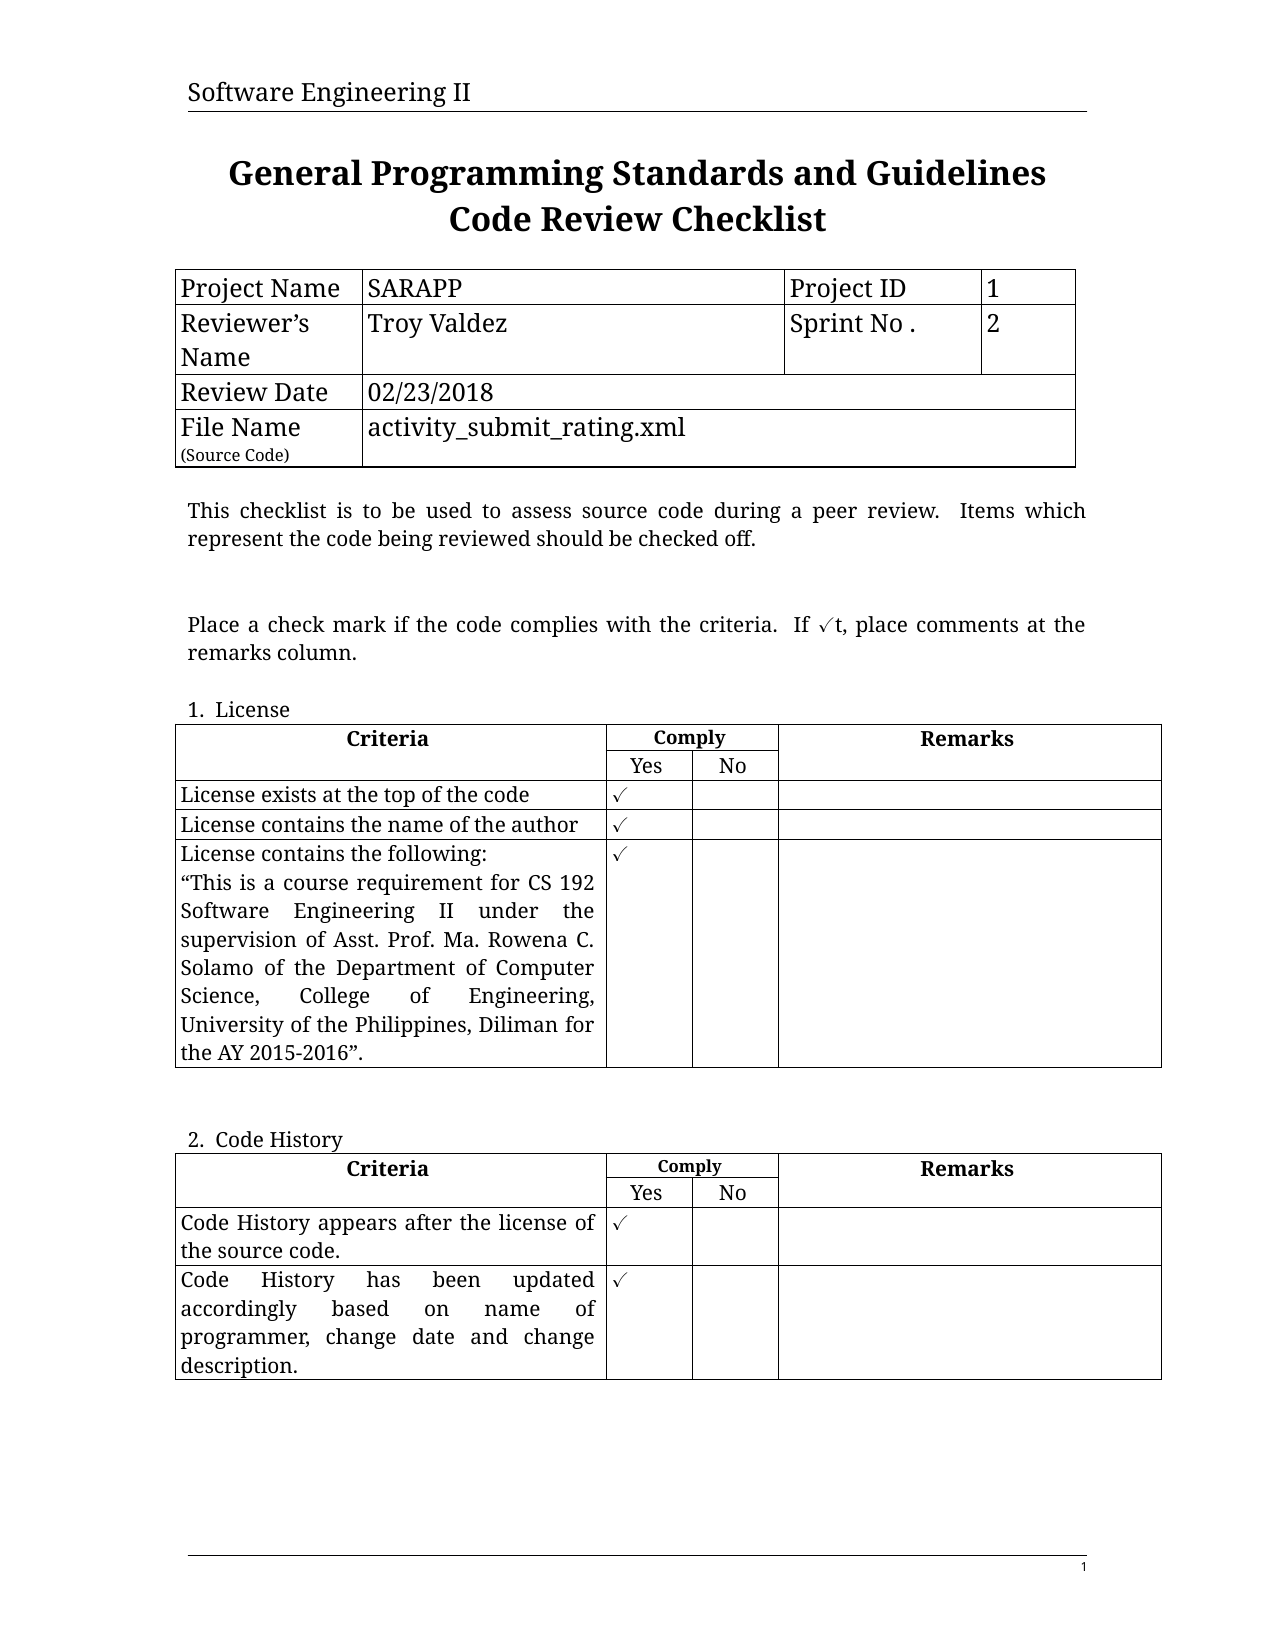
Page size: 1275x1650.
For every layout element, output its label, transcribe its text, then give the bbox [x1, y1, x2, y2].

table_cell [693, 781, 778, 809]
table_cell ✓ [607, 1208, 692, 1264]
table_cell No [693, 751, 778, 779]
table_cell No [693, 1178, 778, 1207]
table_cell Code History appears after the license of the source code. [176, 1208, 606, 1264]
table_header Comply [607, 725, 778, 750]
table_cell ✓ [607, 781, 692, 809]
table_cell License contains the name of the author [176, 810, 606, 838]
text General Programming Standards and Guidelines Code Review Checklist [187, 150, 1087, 241]
table_header SARAPP [363, 270, 784, 304]
table_cell 2 [982, 305, 1075, 373]
table_cell activity_submit_rating.xml [363, 410, 1075, 466]
table_cell Review Date [176, 375, 362, 409]
table_cell [693, 1208, 778, 1264]
table_cell Reviewer’s Name [176, 305, 362, 373]
table_cell Code History has been updated accordingly based on name of programmer, change date and change description. [176, 1266, 606, 1379]
table_cell [779, 1266, 1161, 1379]
text 2. Code History [187, 1125, 1087, 1153]
table_cell Yes [607, 751, 692, 779]
table_cell [779, 1208, 1161, 1264]
table_cell ✓ [607, 840, 692, 1067]
text Place a check mark if the code complies with the criteria. If ✓t, place comments at the remarks column. [187, 610, 1087, 667]
table_header Remarks [779, 1154, 1161, 1207]
table_header Project Name [176, 270, 362, 304]
table_cell File Name (Source Code) [176, 410, 362, 466]
table_cell Troy Valdez [363, 305, 784, 373]
table_cell 02/23/2018 [363, 375, 1075, 409]
text 1. License [187, 695, 1087, 723]
table_cell License exists at the top of the code [176, 781, 606, 809]
text This checklist is to be used to assess source code during a peer review. Items which represent the code being reviewed should be checked off. [187, 496, 1087, 553]
table_cell ✓ [607, 810, 692, 838]
table_cell [693, 1266, 778, 1379]
table_cell Sprint No . [785, 305, 981, 373]
table_cell ✓ [607, 1266, 692, 1379]
table_cell [693, 810, 778, 838]
table_cell [779, 840, 1161, 1067]
table_header Criteria [176, 725, 606, 779]
table_header Project ID [785, 270, 981, 304]
table_header Remarks [779, 725, 1161, 779]
table_header Comply [607, 1154, 778, 1177]
table_cell License contains the following: “This is a course requirement for CS 192 Software Engineering II under the supervision of Asst. Prof. Ma. Rowena C. Solamo of the Department of Computer Science, College of Engineering, University of the Philippines, Diliman for the AY 2015-2016”. [176, 840, 606, 1067]
table_cell [693, 840, 778, 1067]
table_header 1 [982, 270, 1075, 304]
table_cell [779, 810, 1161, 838]
table_header Criteria [176, 1154, 606, 1207]
table_cell Yes [607, 1178, 692, 1207]
table_cell [779, 781, 1161, 809]
